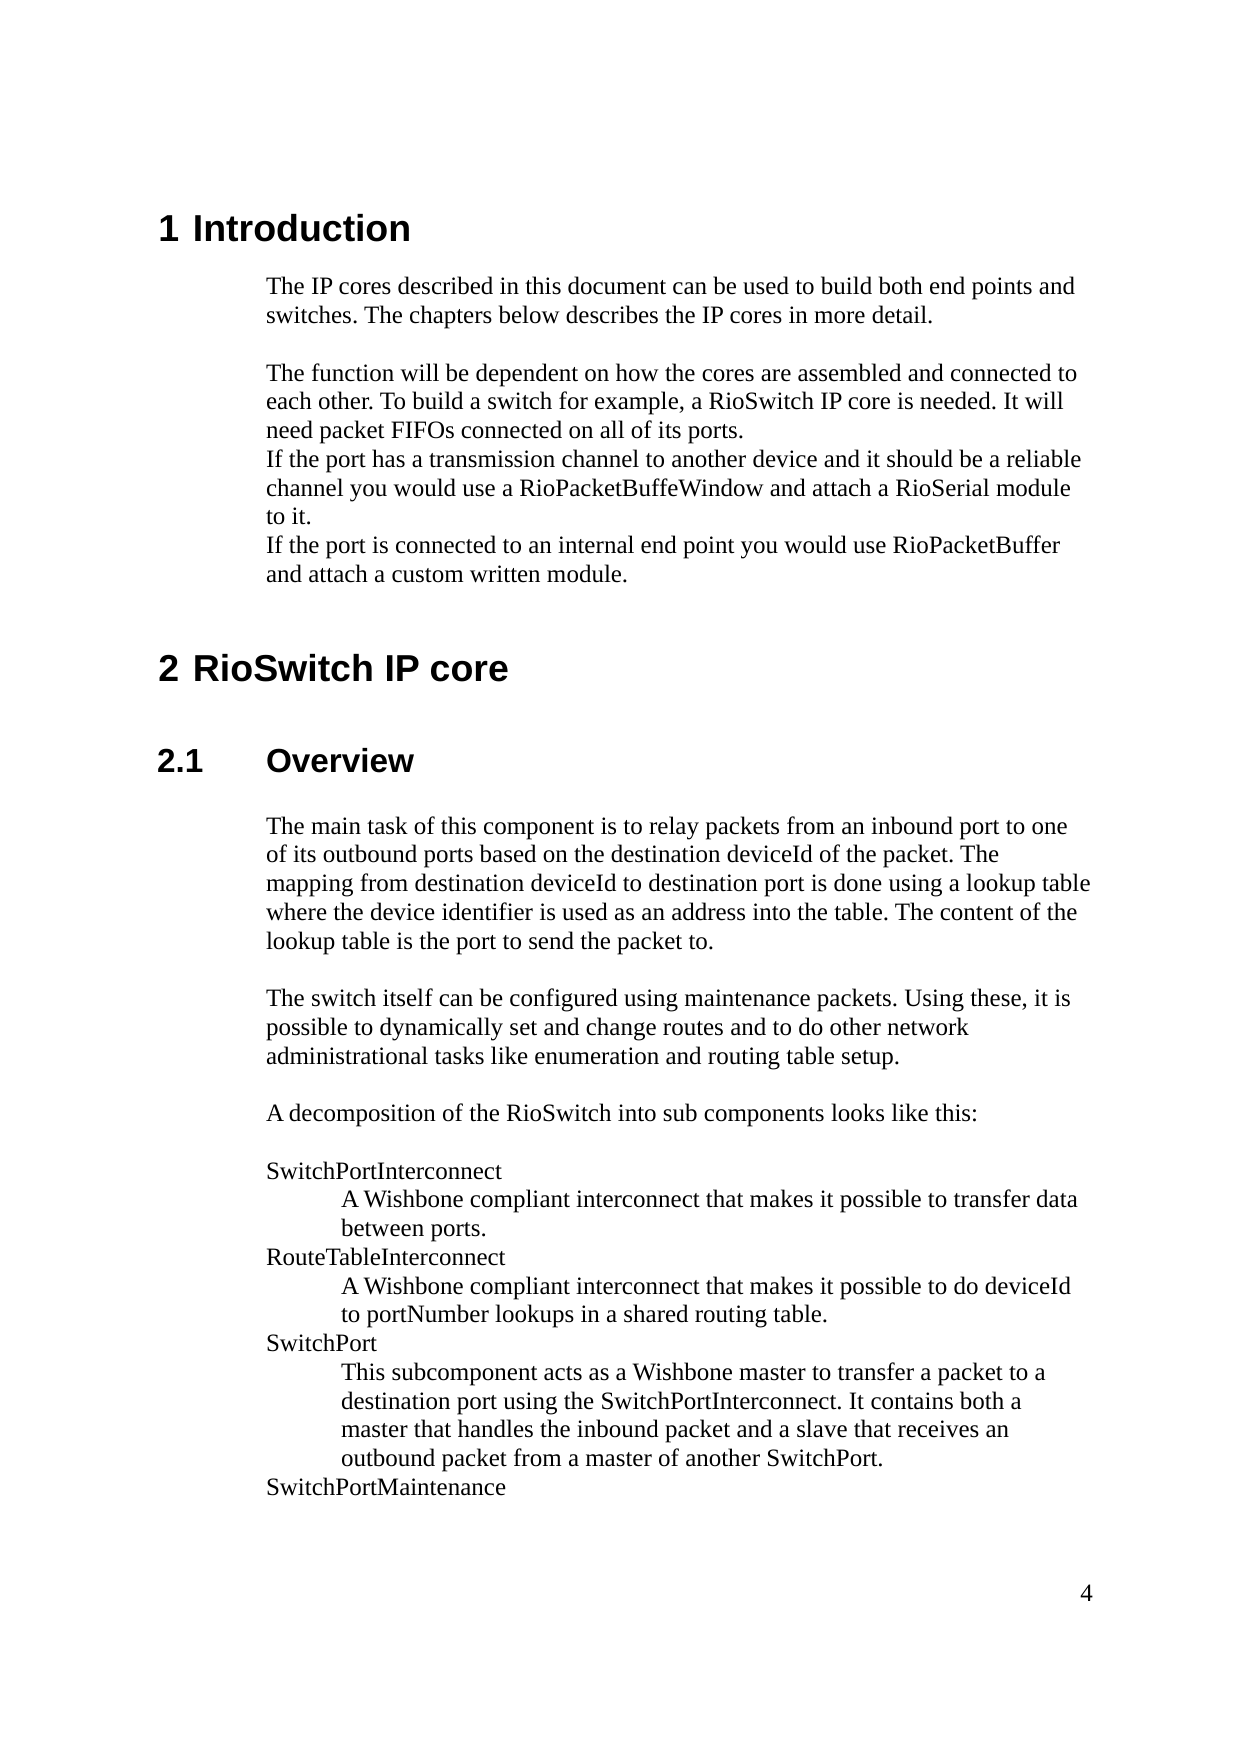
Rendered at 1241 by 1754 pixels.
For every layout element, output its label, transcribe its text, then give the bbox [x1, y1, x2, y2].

text If the port is connected to an internal end point you would use RioPacketBuffer and attach a custom written module. [266, 530, 1093, 588]
list RouteTableInterconnect [266, 1242, 1093, 1271]
text A Wishbone compliant interconnect that makes it possible to transfer data between ports. [341, 1184, 1093, 1242]
text The main task of this component is to relay packets from an inbound port to one of its outbound ports based on the destination deviceId of the packet. The mapping from destination deviceId to destination port is done using a lookup table where the device identifier is used as an address into the table. The content of the lookup table is the port to send the packet to. [266, 811, 1093, 954]
text The switch itself can be configured using maintenance packets. Using these, it is possible to dynamically set and change routes and to do other network administrational tasks like enumeration and routing table setup. [266, 983, 1093, 1069]
text If the port has a transmission channel to another device and it should be a reliable channel you would use a RioPacketBuffeWindow and attach a RioSerial module to it. [266, 444, 1093, 530]
text A Wishbone compliant interconnect that makes it possible to do deviceId to portNumber lookups in a shared routing table. [341, 1271, 1093, 1328]
text The IP cores described in this document can be used to build both end points and switches. The chapters below describes the IP cores in more detail. [266, 271, 1093, 329]
text A decomposition of the RioSwitch into sub components looks like this: [266, 1098, 1093, 1127]
subtitle Introduction [148, 207, 1093, 250]
subtitle Overview [148, 741, 1093, 779]
subtitle RioSwitch IP core [148, 647, 1093, 690]
list SwitchPortMaintenance [266, 1472, 1093, 1501]
text This subcomponent acts as a Wishbone master to transfer a packet to a destination port using the SwitchPortInterconnect. It contains both a master that handles the inbound packet and a slave that receives an outbound packet from a master of another SwitchPort. [341, 1357, 1093, 1472]
text The function will be dependent on how the cores are assembled and connected to each other. To build a switch for example, a RioSwitch IP core is needed. It will need packet FIFOs connected on all of its ports. [266, 358, 1093, 444]
list SwitchPort [266, 1328, 1093, 1357]
text SwitchPortInterconnect [266, 1156, 1093, 1184]
